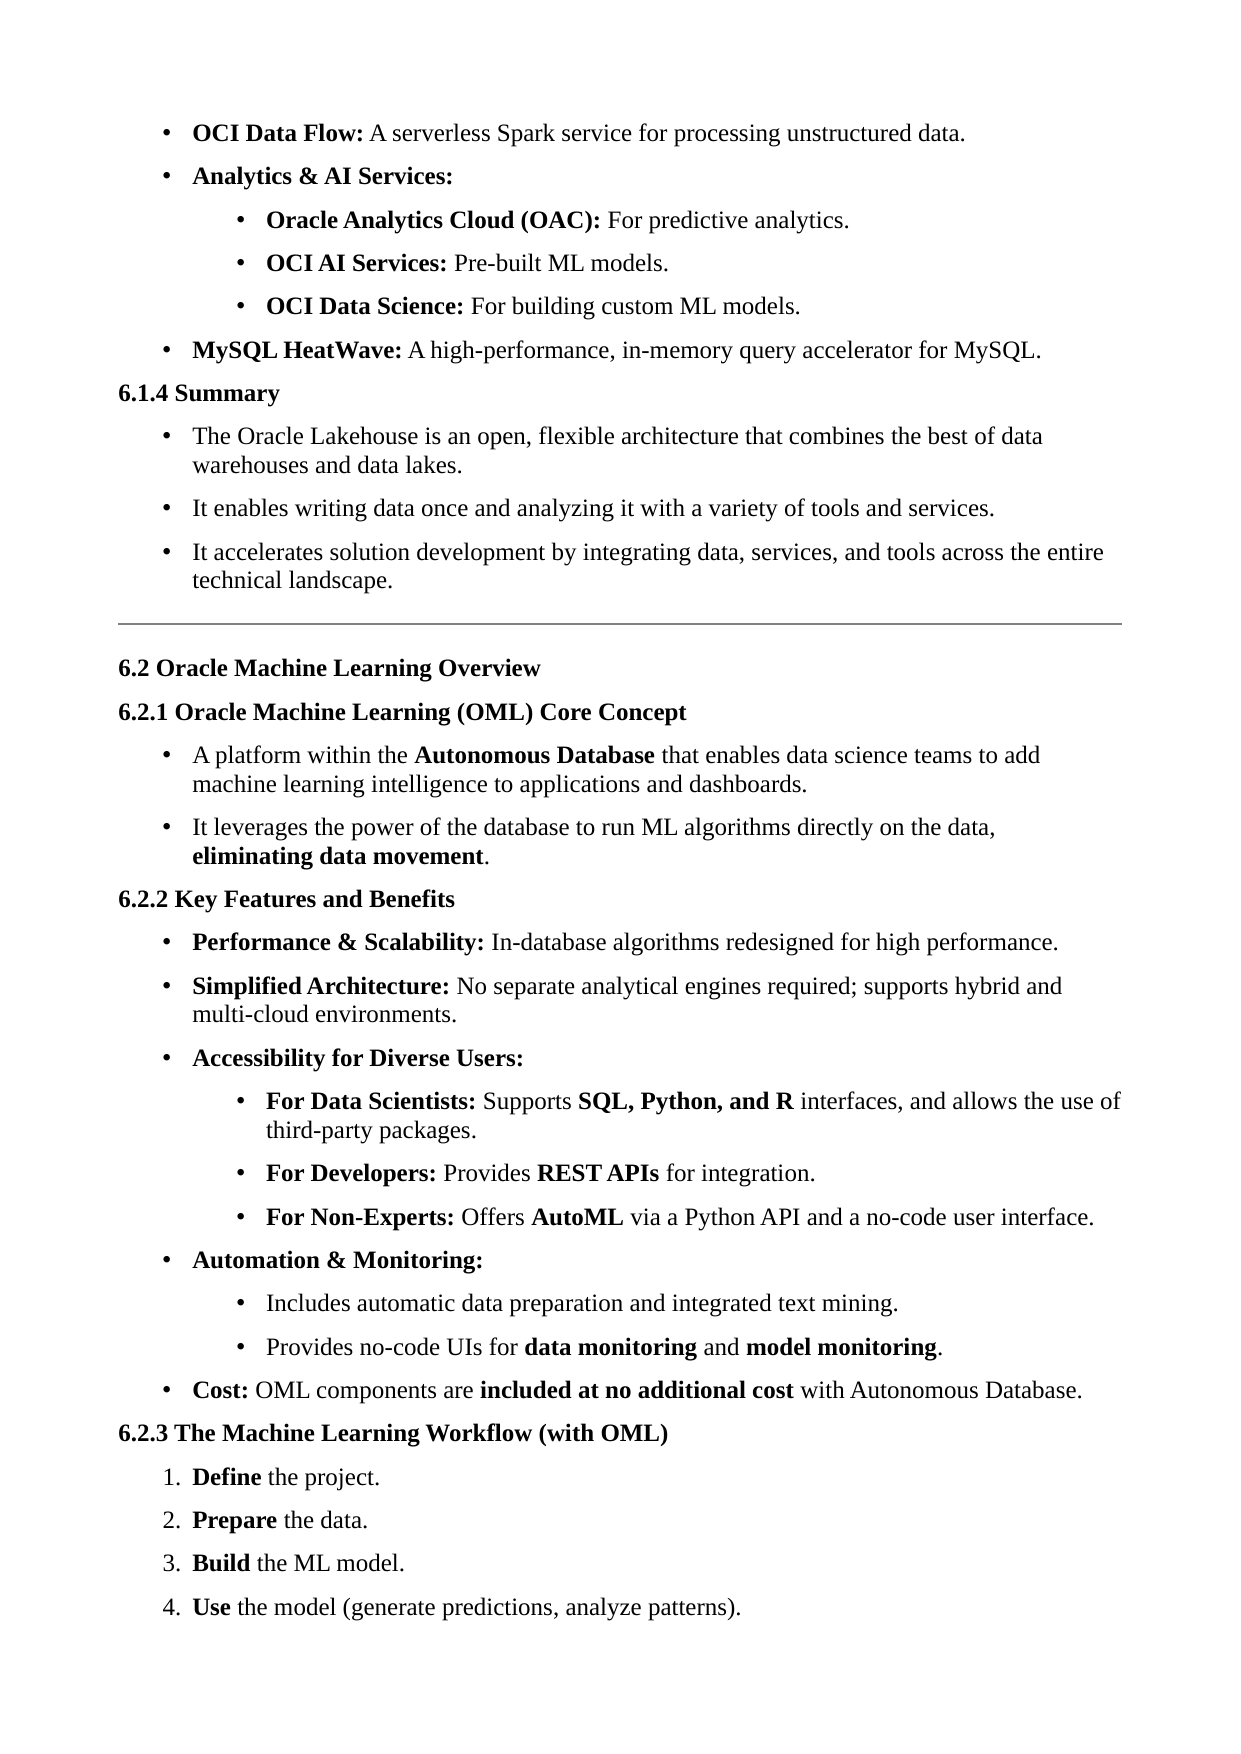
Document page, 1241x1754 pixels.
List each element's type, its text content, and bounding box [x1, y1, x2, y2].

list It enables writing data once and analyzing it with a variety of tools and services. [162, 493, 1122, 522]
text 6.2.2 Key Features and Benefits [118, 884, 1122, 913]
list A platform within the Autonomous Database that enables data science teams to add machine learning intelligence to applications and dashboards. [162, 740, 1122, 797]
list Accessibility for Diverse Users: [162, 1043, 1122, 1072]
list Includes automatic data preparation and integrated text mining. [236, 1288, 1122, 1317]
list For Non-Experts: Offers AutoML via a Python API and a no-code user interface. [236, 1202, 1122, 1230]
list Automation & Monitoring: [162, 1245, 1122, 1274]
text 6.2.1 Oracle Machine Learning (OML) Core Concept [118, 697, 1122, 725]
list MySQL HeatWave: A high-performance, in-memory query accelerator for MySQL. [162, 335, 1122, 363]
list Define the project. [162, 1462, 1122, 1490]
list It leverages the power of the database to run ML algorithms directly on the data, eliminating data movement. [162, 812, 1122, 869]
list Oracle Analytics Cloud (OAC): For predictive analytics. [236, 205, 1122, 233]
list Cost: OML components are included at no additional cost with Autonomous Database. [162, 1375, 1122, 1404]
list The Oracle Lakehouse is an open, flexible architecture that combines the best of data warehouses and data lakes. [162, 421, 1122, 479]
list Prepare the data. [162, 1505, 1122, 1534]
list For Data Scientists: Supports SQL, Python, and R interfaces, and allows the use of third-party packages. [236, 1086, 1122, 1144]
list OCI AI Services: Pre-built ML models. [236, 248, 1122, 277]
list It accelerates solution development by integrating data, services, and tools across the entire technical landscape. [162, 537, 1122, 594]
list OCI Data Science: For building custom ML models. [236, 291, 1122, 320]
list For Developers: Provides REST APIs for integration. [236, 1158, 1122, 1187]
list Performance & Scalability: In-database algorithms redesigned for high performance. [162, 927, 1122, 956]
list Build the ML model. [162, 1548, 1122, 1577]
text 6.2 Oracle Machine Learning Overview [118, 653, 1122, 682]
text 6.2.3 The Machine Learning Workflow (with OML) [118, 1418, 1122, 1447]
list Analytics & AI Services: [162, 161, 1122, 190]
list Simplified Architecture: No separate analytical engines required; supports hybrid and multi-cloud environments. [162, 971, 1122, 1028]
list Use the model (generate predictions, analyze patterns). [162, 1592, 1122, 1620]
text 6.1.4 Summary [118, 378, 1122, 407]
list Provides no-code UIs for data monitoring and model monitoring. [236, 1332, 1122, 1360]
list OCI Data Flow: A serverless Spark service for processing unstructured data. [162, 118, 1122, 147]
